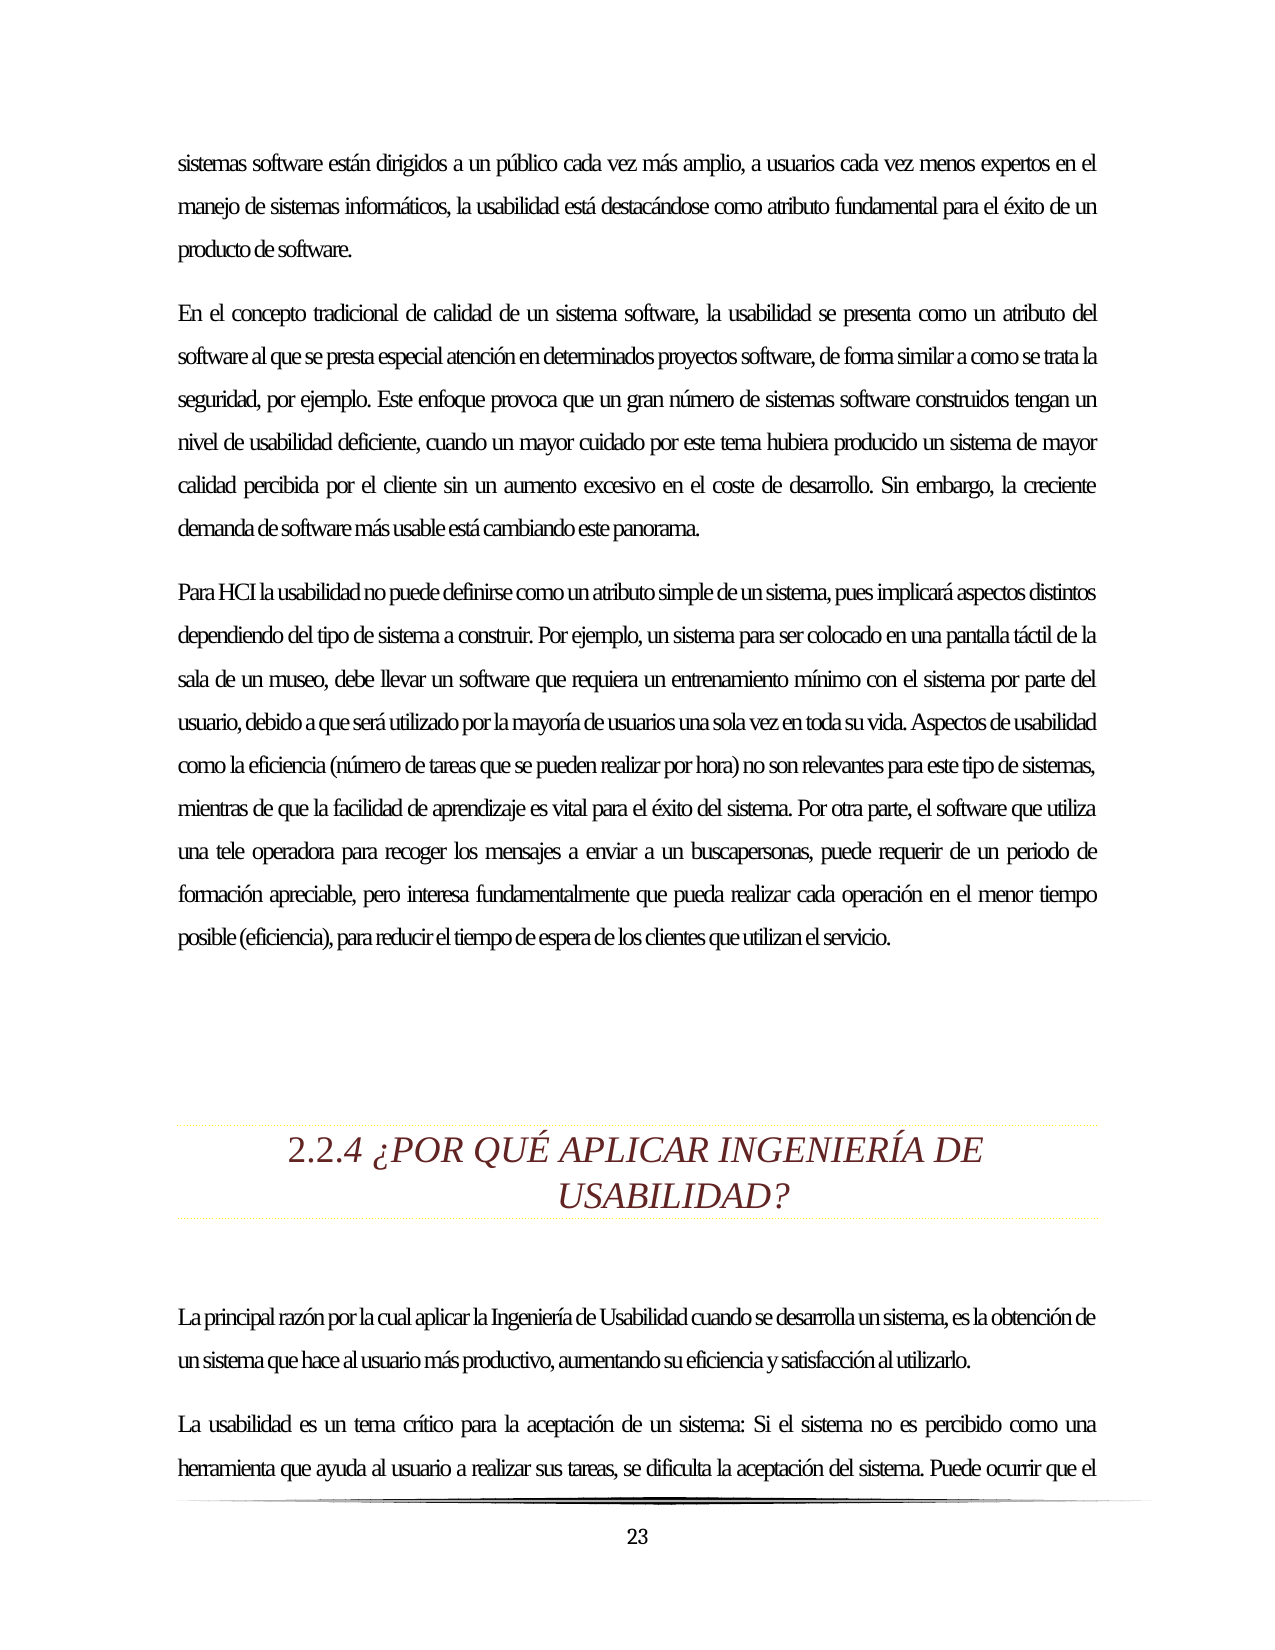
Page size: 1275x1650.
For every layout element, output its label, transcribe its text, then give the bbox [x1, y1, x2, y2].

text La usabilidad es un tema crítico para la aceptación de un sistema: Si el sistema no es percibido como una herramienta que ayuda al usuario a realizar sus tareas, se dificulta la aceptación del sistema. Puede ocurrir que el [177, 1409, 1098, 1481]
subtitle 2.2.4 ¿Por qué Aplicar Ingeniería de Usabilidad? [177, 1125, 1098, 1219]
text En el concepto tradicional de calidad de un sistema software, la usabilidad se presenta como un atributo del software al que se presta especial atención en determinados proyectos software, de forma similar a como se trata la seguridad, por ejemplo. Este enfoque provoca que un gran número de sistemas software construidos tengan un nivel de usabilidad deficiente, cuando un mayor cuidado por este tema hubiera producido un sistema de mayor calidad percibida por el cliente sin un aumento excesivo en el coste de desarrollo. Sin embargo, la creciente demanda de software más usable está cambiando este panorama. [177, 298, 1098, 542]
text Para HCI la usabilidad no puede definirse como un atributo simple de un sistema, pues implicará aspectos distintos dependiendo del tipo de sistema a construir. Por ejemplo, un sistema para ser colocado en una pantalla táctil de la sala de un museo, debe llevar un software que requiera un entrenamiento mínimo con el sistema por parte del usuario, debido a que será utilizado por la mayoría de usuarios una sola vez en toda su vida. Aspectos de usabilidad como la eficiencia (número de tareas que se pueden realizar por hora) no son relevantes para este tipo de sistemas, mientras de que la facilidad de aprendizaje es vital para el éxito del sistema. Por otra parte, el software que utiliza una tele operadora para recoger los mensajes a enviar a un buscapersonas, puede requerir de un periodo de formación apreciable, pero interesa fundamentalmente que pueda realizar cada operación en el menor tiempo posible (eficiencia), para reducir el tiempo de espera de los clientes que utilizan el servicio. [177, 577, 1098, 951]
text La principal razón por la cual aplicar la Ingeniería de Usabilidad cuando se desarrolla un sistema, es la obtención de un sistema que hace al usuario más productivo, aumentando su eficiencia y satisfacción al utilizarlo. [177, 1302, 1098, 1374]
picture [177, 1497, 1153, 1505]
text sistemas software están dirigidos a un público cada vez más amplio, a usuarios cada vez menos expertos en el manejo de sistemas informáticos, la usabilidad está destacándose como atributo fundamental para el éxito de un producto de software. [177, 148, 1098, 263]
